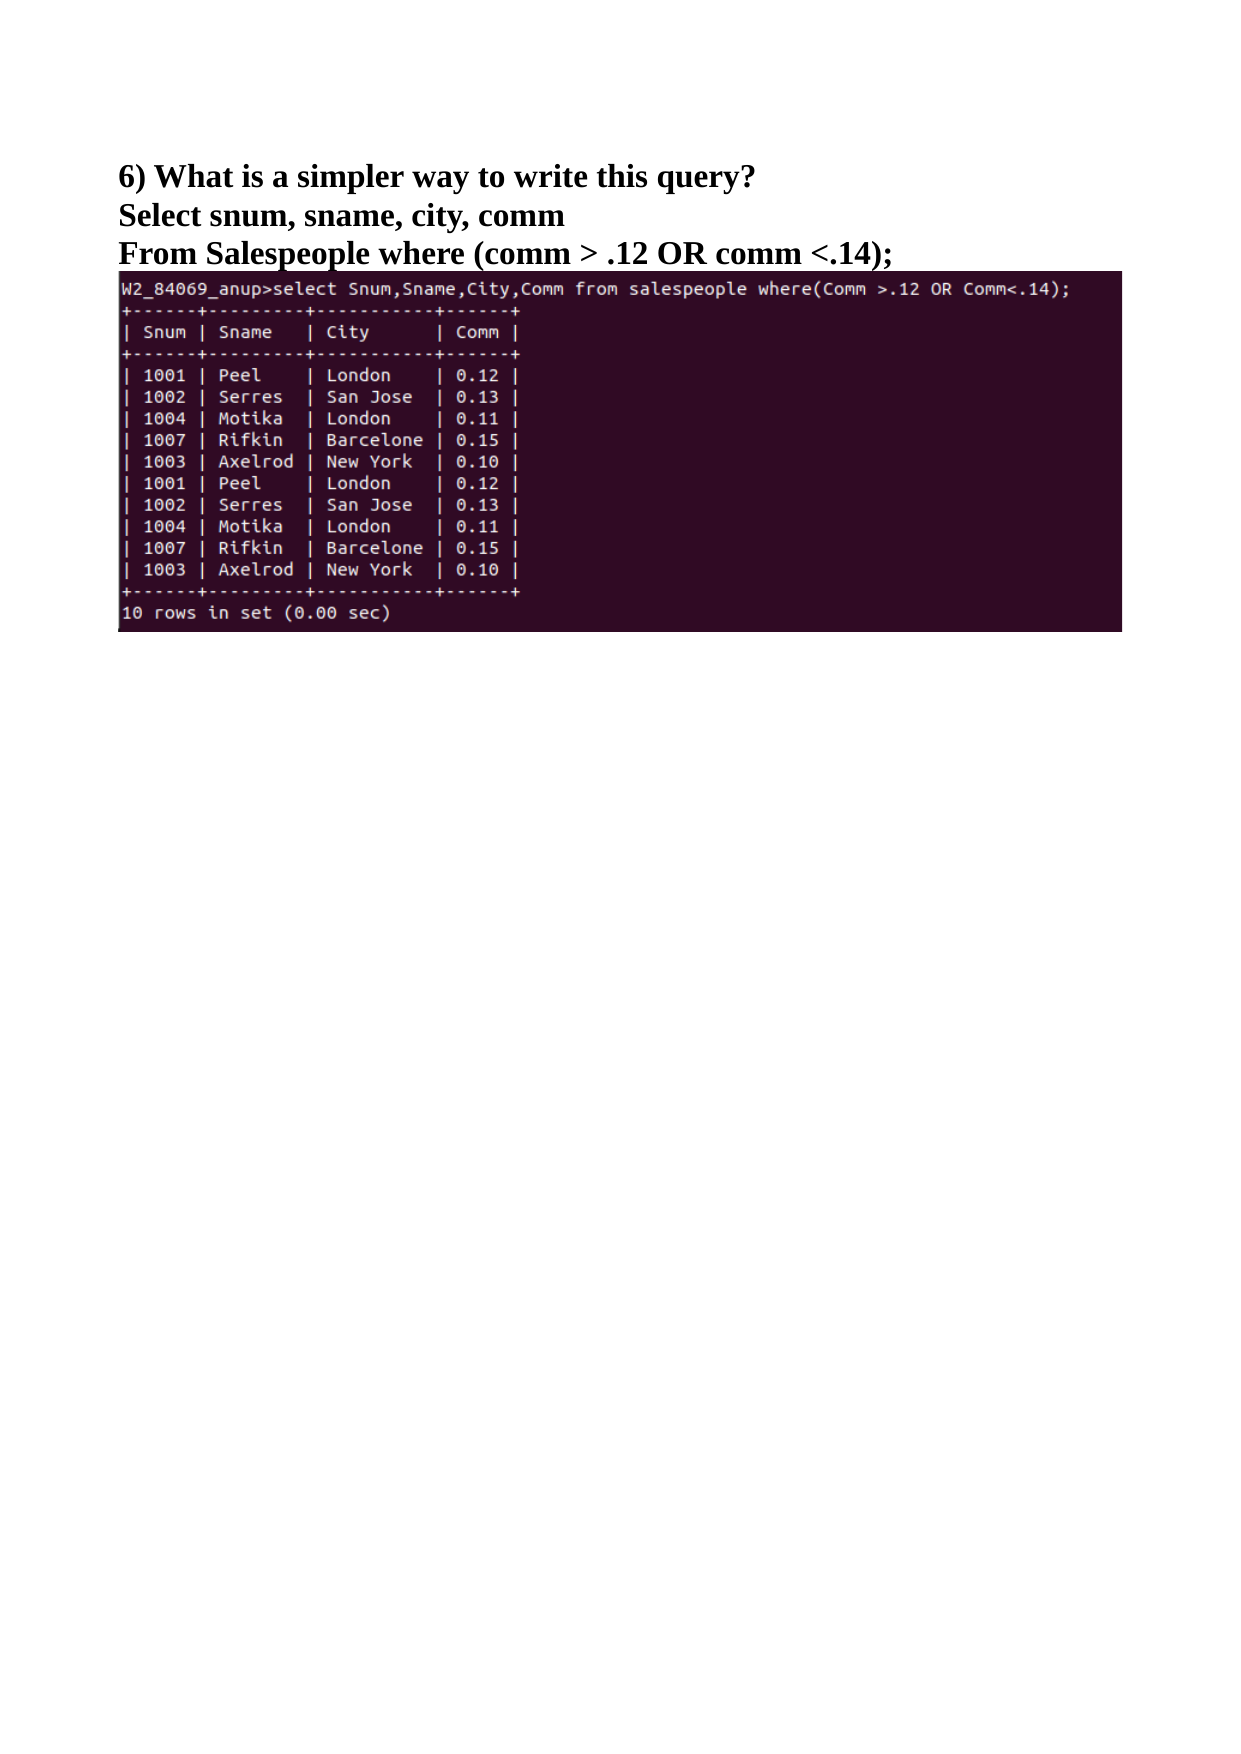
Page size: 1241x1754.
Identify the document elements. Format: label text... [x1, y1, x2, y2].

picture [118, 271, 1123, 632]
text Select snum, sname, city, comm [118, 195, 1122, 233]
text 6) What is a simpler way to write this query? [118, 156, 1122, 195]
text From Salespeople where (comm > .12 OR comm <.14); [118, 233, 1122, 271]
